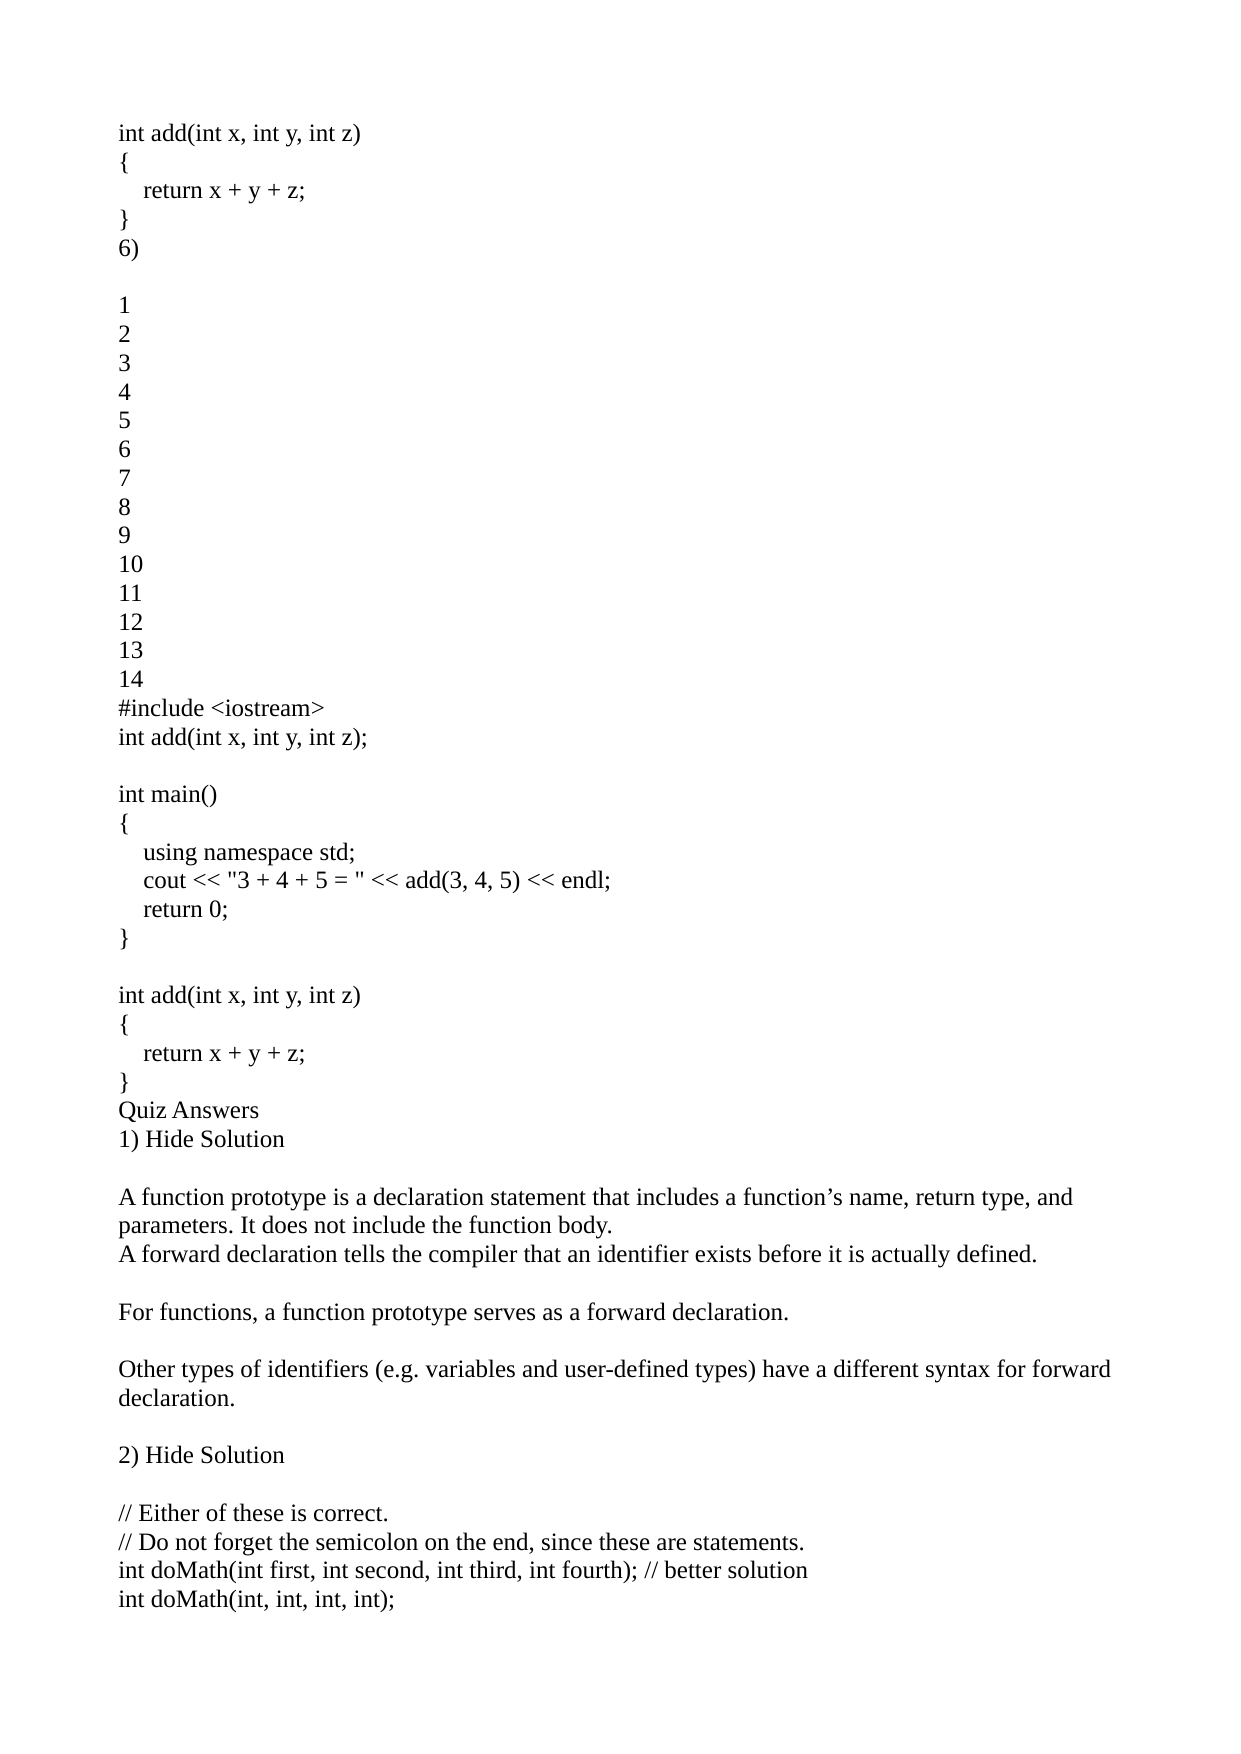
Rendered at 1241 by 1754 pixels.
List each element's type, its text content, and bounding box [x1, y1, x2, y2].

text 14 [118, 664, 1122, 693]
text 6 [118, 434, 1122, 463]
text } [118, 923, 1122, 952]
text 8 [118, 492, 1122, 521]
text int add(int x, int y, int z); [118, 722, 1122, 751]
text int main() [118, 779, 1122, 808]
text 9 [118, 521, 1122, 549]
text return x + y + z; [118, 176, 1122, 204]
text For functions, a function prototype serves as a forward declaration. [118, 1297, 1122, 1326]
text 4 [118, 377, 1122, 406]
text } [118, 1067, 1122, 1096]
text 6) [118, 233, 1122, 262]
text } [118, 204, 1122, 233]
text 13 [118, 636, 1122, 664]
text using namespace std; [118, 837, 1122, 866]
text { [118, 147, 1122, 176]
text { [118, 808, 1122, 837]
text #include <iostream> [118, 693, 1122, 722]
text cout << "3 + 4 + 5 = " << add(3, 4, 5) << endl; [118, 866, 1122, 894]
text 12 [118, 607, 1122, 636]
text // Do not forget the semicolon on the end, since these are statements. [118, 1527, 1122, 1556]
text Quiz Answers [118, 1096, 1122, 1124]
text 1) Hide Solution [118, 1124, 1122, 1153]
text { [118, 1009, 1122, 1038]
text A forward declaration tells the compiler that an identifier exists before it is actually defined. [118, 1239, 1122, 1268]
text 11 [118, 578, 1122, 607]
text 7 [118, 463, 1122, 492]
text A function prototype is a declaration statement that includes a function’s name, return type, and parameters. It does not include the function body. [118, 1182, 1122, 1239]
text int doMath(int first, int second, int third, int fourth); // better solution [118, 1556, 1122, 1584]
text 1 [118, 291, 1122, 319]
text 2) Hide Solution [118, 1441, 1122, 1469]
text 10 [118, 549, 1122, 578]
text int add(int x, int y, int z) [118, 981, 1122, 1009]
text 3 [118, 348, 1122, 377]
text 2 [118, 319, 1122, 348]
text int add(int x, int y, int z) [118, 118, 1122, 147]
text int doMath(int, int, int, int); [118, 1584, 1122, 1613]
text // Either of these is correct. [118, 1498, 1122, 1527]
text return 0; [118, 894, 1122, 923]
text Other types of identifiers (e.g. variables and user-defined types) have a different syntax for forward declaration. [118, 1354, 1122, 1412]
text return x + y + z; [118, 1038, 1122, 1067]
text 5 [118, 406, 1122, 434]
